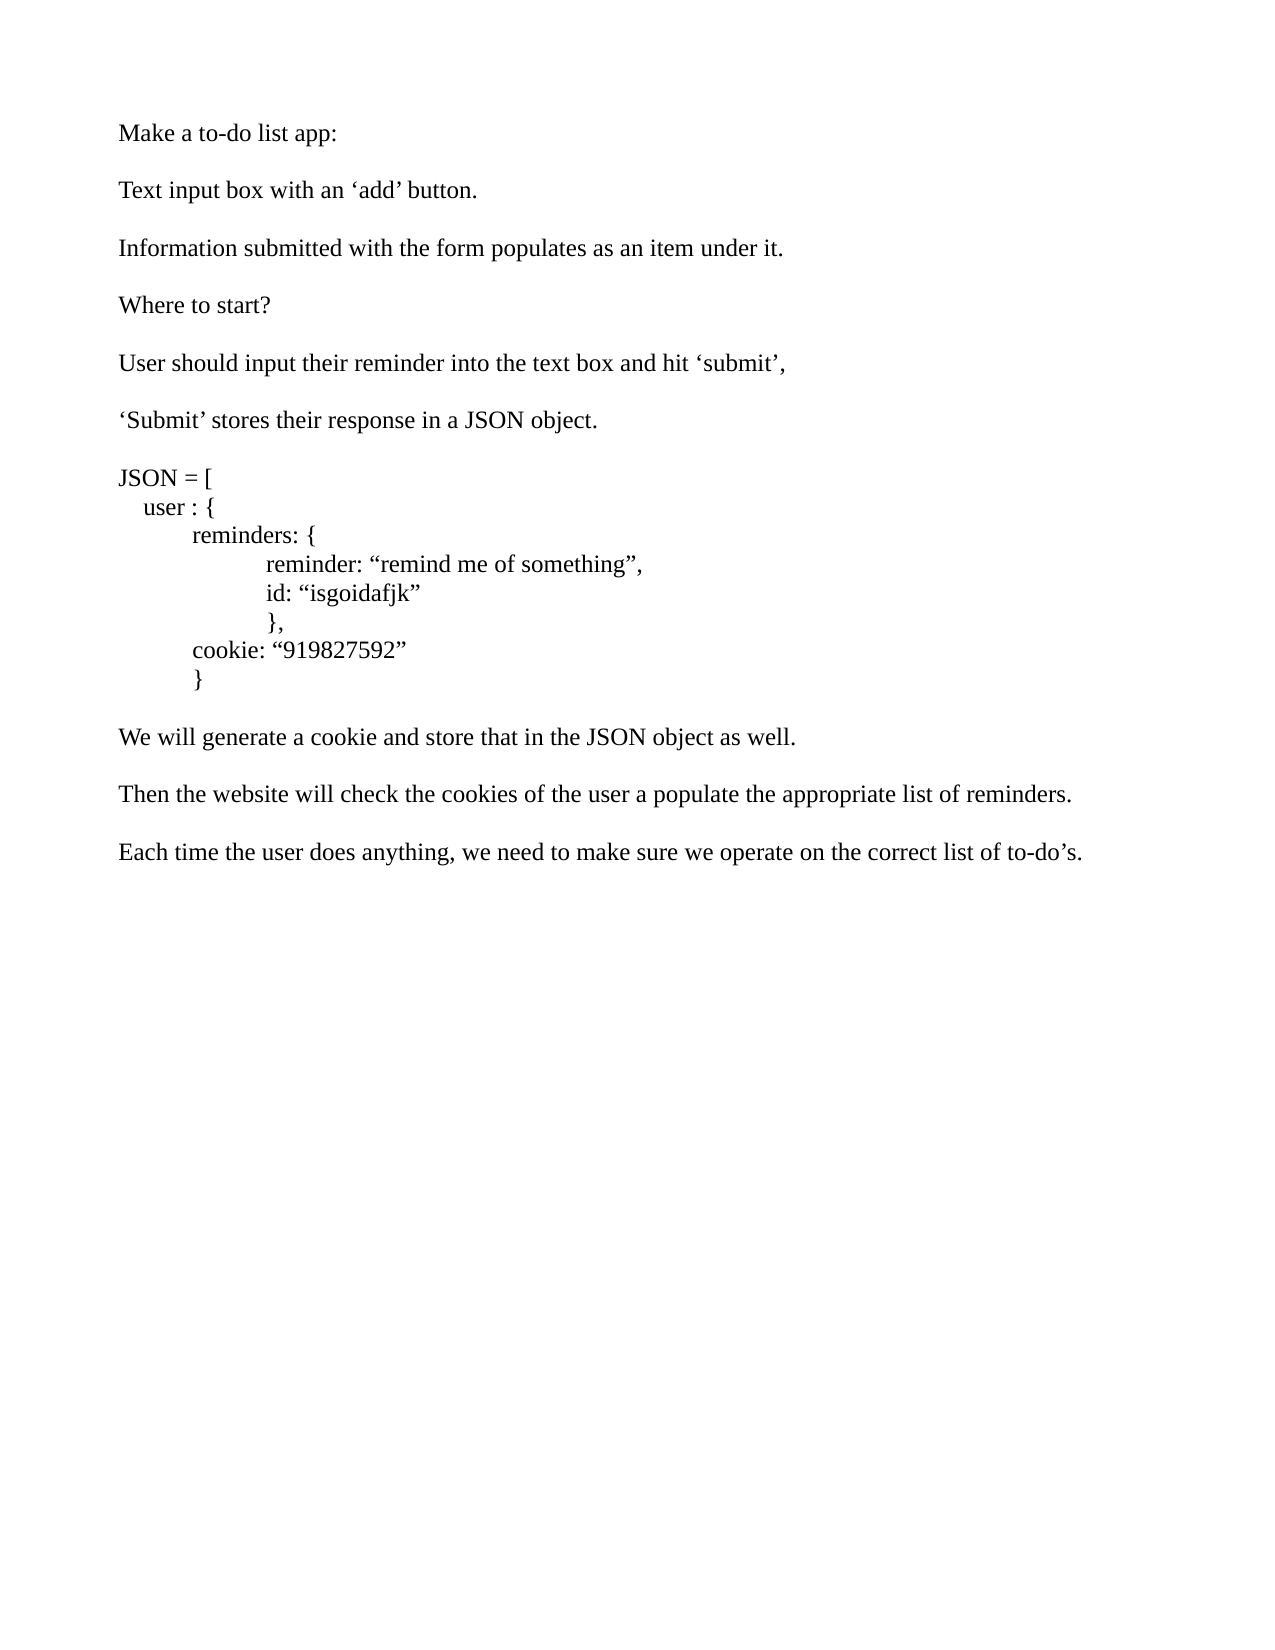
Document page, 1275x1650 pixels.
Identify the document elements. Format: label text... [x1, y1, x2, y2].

text id: “isgoidafjk” [118, 578, 1157, 607]
text cookie: “919827592” [118, 636, 1157, 664]
text ‘Submit’ stores their response in a JSON object. [118, 406, 1157, 434]
text }, [118, 607, 1157, 636]
text Each time the user does anything, we need to make sure we operate on the correct list of to-do’s. [118, 837, 1157, 866]
text We will generate a cookie and store that in the JSON object as well. [118, 722, 1157, 751]
text } [118, 664, 1157, 693]
text reminders: { [118, 521, 1157, 549]
text Make a to-do list app: [118, 118, 1157, 147]
text Information submitted with the form populates as an item under it. [118, 233, 1157, 262]
text user : { [118, 492, 1157, 521]
text JSON = [ [118, 463, 1157, 492]
text Text input box with an ‘add’ button. [118, 176, 1157, 204]
text Where to start? [118, 291, 1157, 319]
text User should input their reminder into the text box and hit ‘submit’, [118, 348, 1157, 377]
text reminder: “remind me of something”, [118, 549, 1157, 578]
text Then the website will check the cookies of the user a populate the appropriate list of reminders. [118, 779, 1157, 808]
